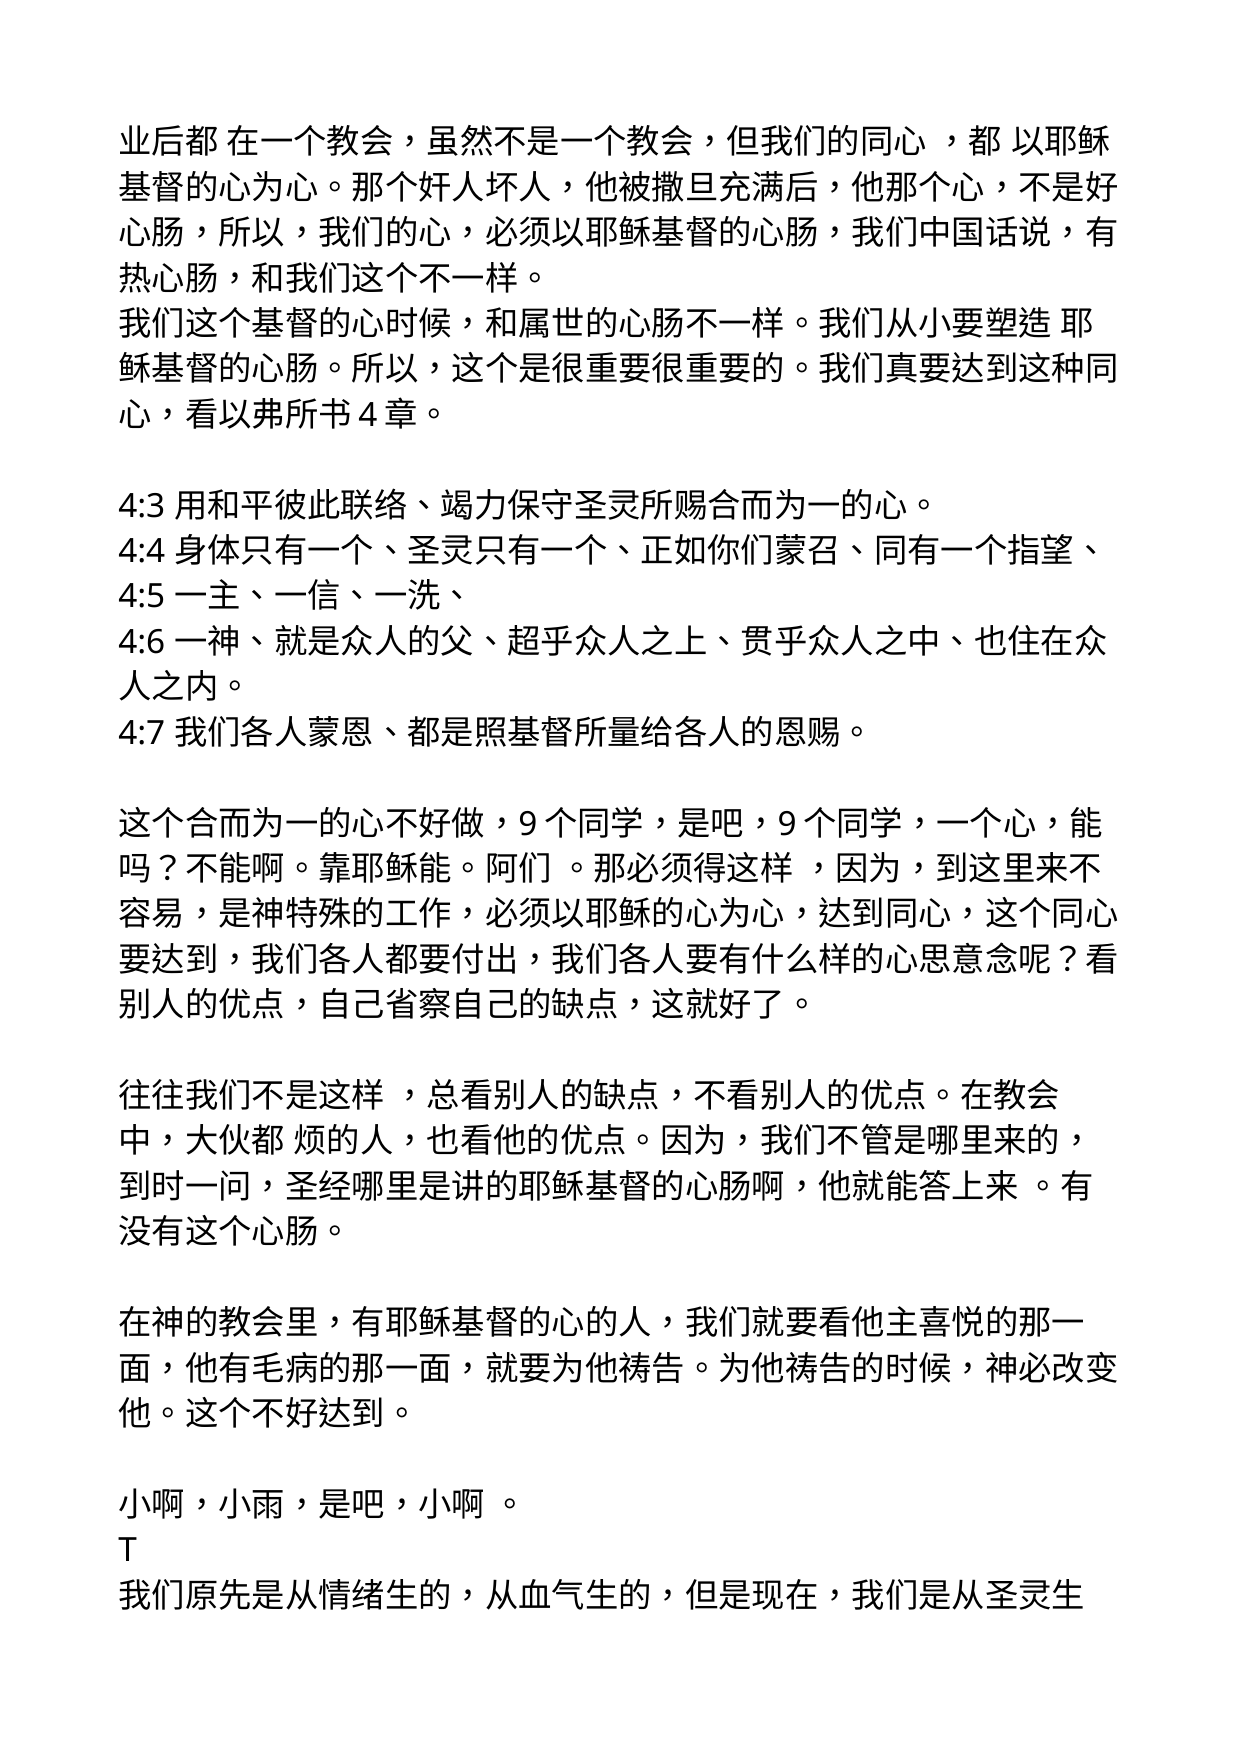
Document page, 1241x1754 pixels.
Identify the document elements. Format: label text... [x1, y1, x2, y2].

text 4:3 用和平彼此联络、竭力保守圣灵所赐合而为一的心。 [118, 481, 1122, 527]
text 业后都 在一个教会，虽然不是一个教会，但我们的同心 ，都 以耶稣基督的心为心。那个奸人坏人，他被撒旦充满后，他那个心，不是好心肠，所以，我们的心，必须以耶稣基督的心肠，我们中国话说，有热心肠，和我们这个不一样。 [118, 118, 1122, 300]
text 4:5 一主、一信、一洗、 [118, 572, 1122, 618]
text 我们这个基督的心时候，和属世的心肠不一样。我们从小要塑造 耶稣基督的心肠。所以，这个是很重要很重要的。我们真要达到这种同心，看以弗所书4章。 [118, 300, 1122, 436]
text 我们原先是从情绪生的，从血气生的，但是现在，我们是从圣灵生 [118, 1571, 1122, 1617]
text 4:4 身体只有一个、圣灵只有一个、正如你们蒙召、同有一个指望、 [118, 527, 1122, 572]
text 4:6 一神、就是众人的父、超乎众人之上、贯乎众人之中、也住在众人之内。 [118, 618, 1122, 708]
text 这个合而为一的心不好做，9个同学，是吧，9个同学，一个心，能吗？不能啊。靠耶稣能。阿们 。那必须得这样 ，因为，到这里来不容易，是神特殊的工作，必须以耶稣的心为心，达到同心，这个同心要达到，我们各人都要付出，我们各人要有什么样的心思意念呢？看别人的优点，自己省察自己的缺点，这就好了。 [118, 799, 1122, 1026]
text 4:7 我们各人蒙恩、都是照基督所量给各人的恩赐。 [118, 708, 1122, 754]
text 小啊，小雨，是吧，小啊 。 [118, 1481, 1122, 1526]
text 往往我们不是这样 ，总看别人的缺点，不看别人的优点。在教会中，大伙都 烦的人，也看他的优点。因为，我们不管是哪里来的，到时一问，圣经哪里是讲的耶稣基督的心肠啊，他就能答上来 。有没有这个心肠。 [118, 1072, 1122, 1253]
text 在神的教会里，有耶稣基督的心的人，我们就要看他主喜悦的那一面，他有毛病的那一面，就要为他祷告。为他祷告的时候，神必改变他。这个不好达到。 [118, 1299, 1122, 1435]
text T [118, 1526, 1122, 1571]
